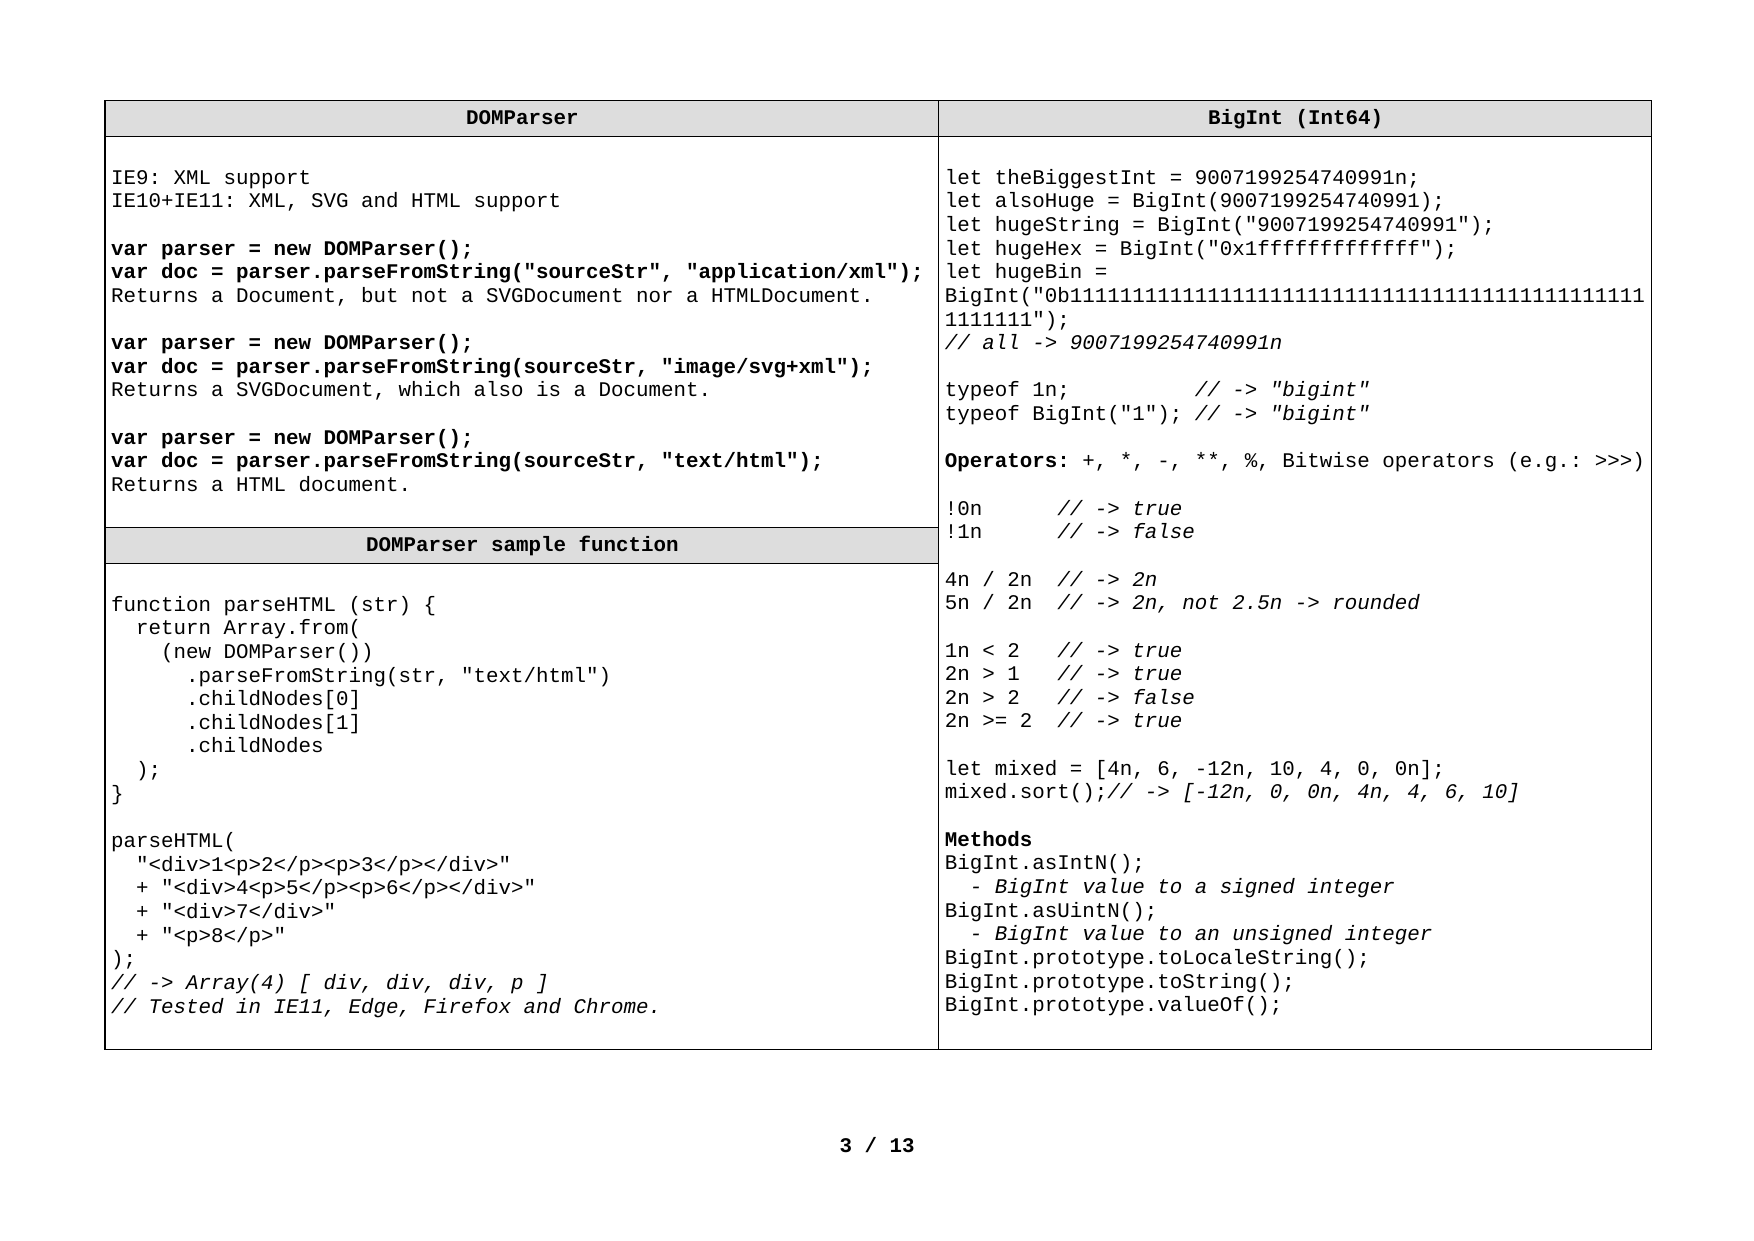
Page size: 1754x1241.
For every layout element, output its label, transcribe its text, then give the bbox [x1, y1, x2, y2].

table_cell function parseHTML (str) { return Array.from( (new DOMParser()) .parseFromString(str, "text/html") .childNodes[0] .childNodes[1] .childNodes ); } parseHTML( "<div>1<p>2</p><p>3</p></div>" + "<div>4<p>5</p><p>6</p></div>" + "<div>7</div>" + "<p>8</p>" ); // -> Array(4) [ div, div, div, p ] // Tested in IE11, Edge, Firefox and Chrome. [106, 564, 938, 1049]
table_cell let theBiggestInt = 9007199254740991n; let alsoHuge = BigInt(9007199254740991); let hugeString = BigInt("9007199254740991"); let hugeHex = BigInt("0x1fffffffffffff"); let hugeBin = BigInt("0b11111111111111111111111111111111111111111111111111111"); // all -> 9007199254740991n typeof 1n; // -> "bigint" typeof BigInt("1"); // -> "bigint" Operators: +, *, -, **, %, Bitwise operators (e.g.: >>>) !0n // -> true !1n // -> false 4n / 2n // -> 2n 5n / 2n // -> 2n, not 2.5n -> rounded 1n < 2 // -> true 2n > 1 // -> true 2n > 2 // -> false 2n >= 2 // -> true let mixed = [4n, 6, -12n, 10, 4, 0, 0n]; mixed.sort();// -> [-12n, 0, 0n, 4n, 4, 6, 10] Methods BigInt.asIntN(); - BigInt value to a signed integer BigInt.asUintN(); - BigInt value to an unsigned integer BigInt.prototype.toLocaleString(); BigInt.prototype.toString(); BigInt.prototype.valueOf(); [939, 137, 1651, 1049]
table_header DOMParser [106, 101, 938, 136]
table_header BigInt (Int64) [939, 101, 1651, 136]
table_cell DOMParser sample function [106, 528, 938, 563]
table_cell IE9: XML support IE10+IE11: XML, SVG and HTML support var parser = new DOMParser(); var doc = parser.parseFromString("sourceStr", "application/xml"); Returns a Document, but not a SVGDocument nor a HTMLDocument. var parser = new DOMParser(); var doc = parser.parseFromString(sourceStr, "image/svg+xml"); Returns a SVGDocument, which also is a Document. var parser = new DOMParser(); var doc = parser.parseFromString(sourceStr, "text/html"); Returns a HTML document. [106, 137, 938, 527]
